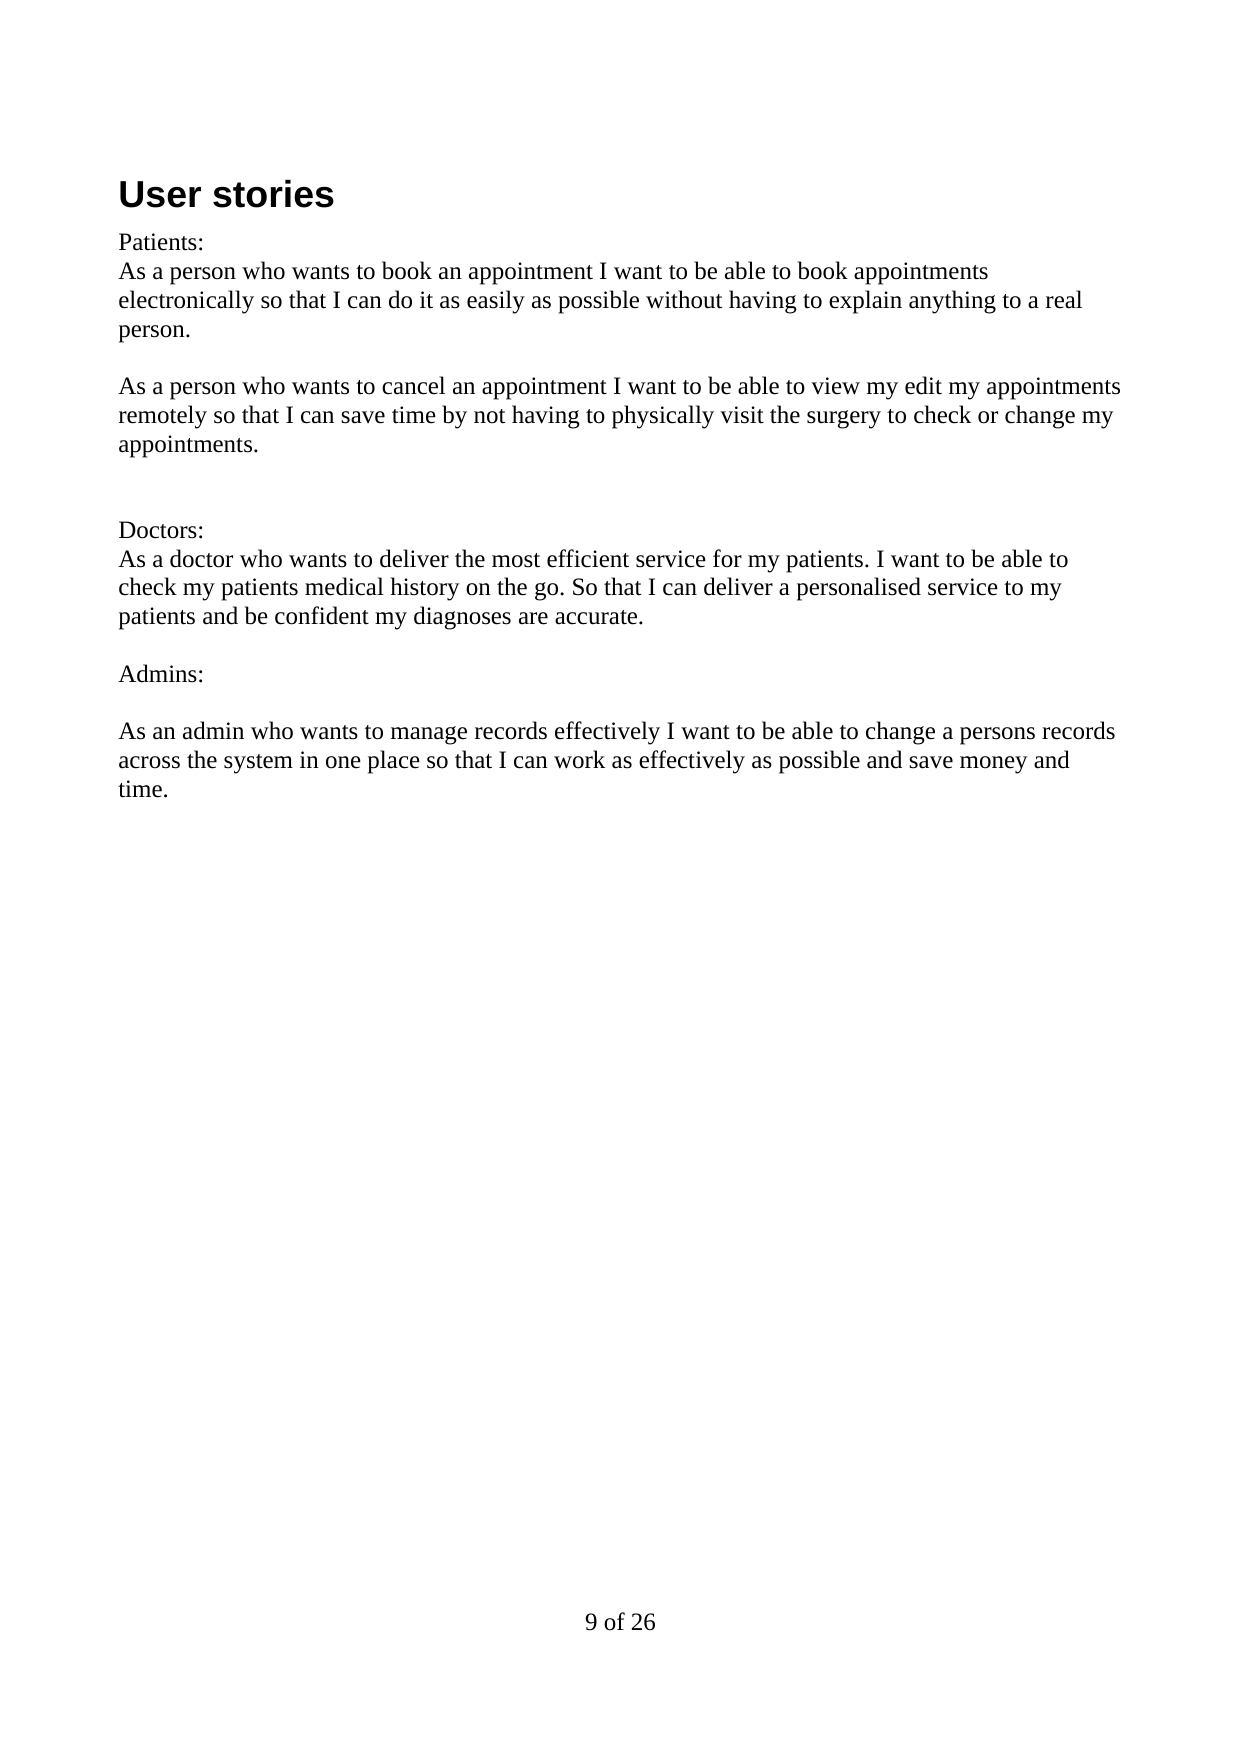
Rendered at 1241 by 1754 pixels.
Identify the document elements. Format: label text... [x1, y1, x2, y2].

text As an admin who wants to manage records effectively I want to be able to change a persons records across the system in one place so that I can work as effectively as possible and save money and time. [118, 716, 1122, 802]
subtitle User stories [118, 172, 1122, 215]
text As a doctor who wants to deliver the most efficient service for my patients. I want to be able to check my patients medical history on the go. So that I can deliver a personalised service to my patients and be confident my diagnoses are accurate. [118, 544, 1122, 630]
text Admins: [118, 659, 1122, 687]
text Patients: [118, 227, 1122, 256]
text Doctors: [118, 515, 1122, 544]
text As a person who wants to book an appointment I want to be able to book appointments electronically so that I can do it as easily as possible without having to explain anything to a real person. [118, 256, 1122, 342]
text As a person who wants to cancel an appointment I want to be able to view my edit my appointments remotely so that I can save time by not having to physically visit the surgery to check or change my appointments. [118, 371, 1122, 457]
